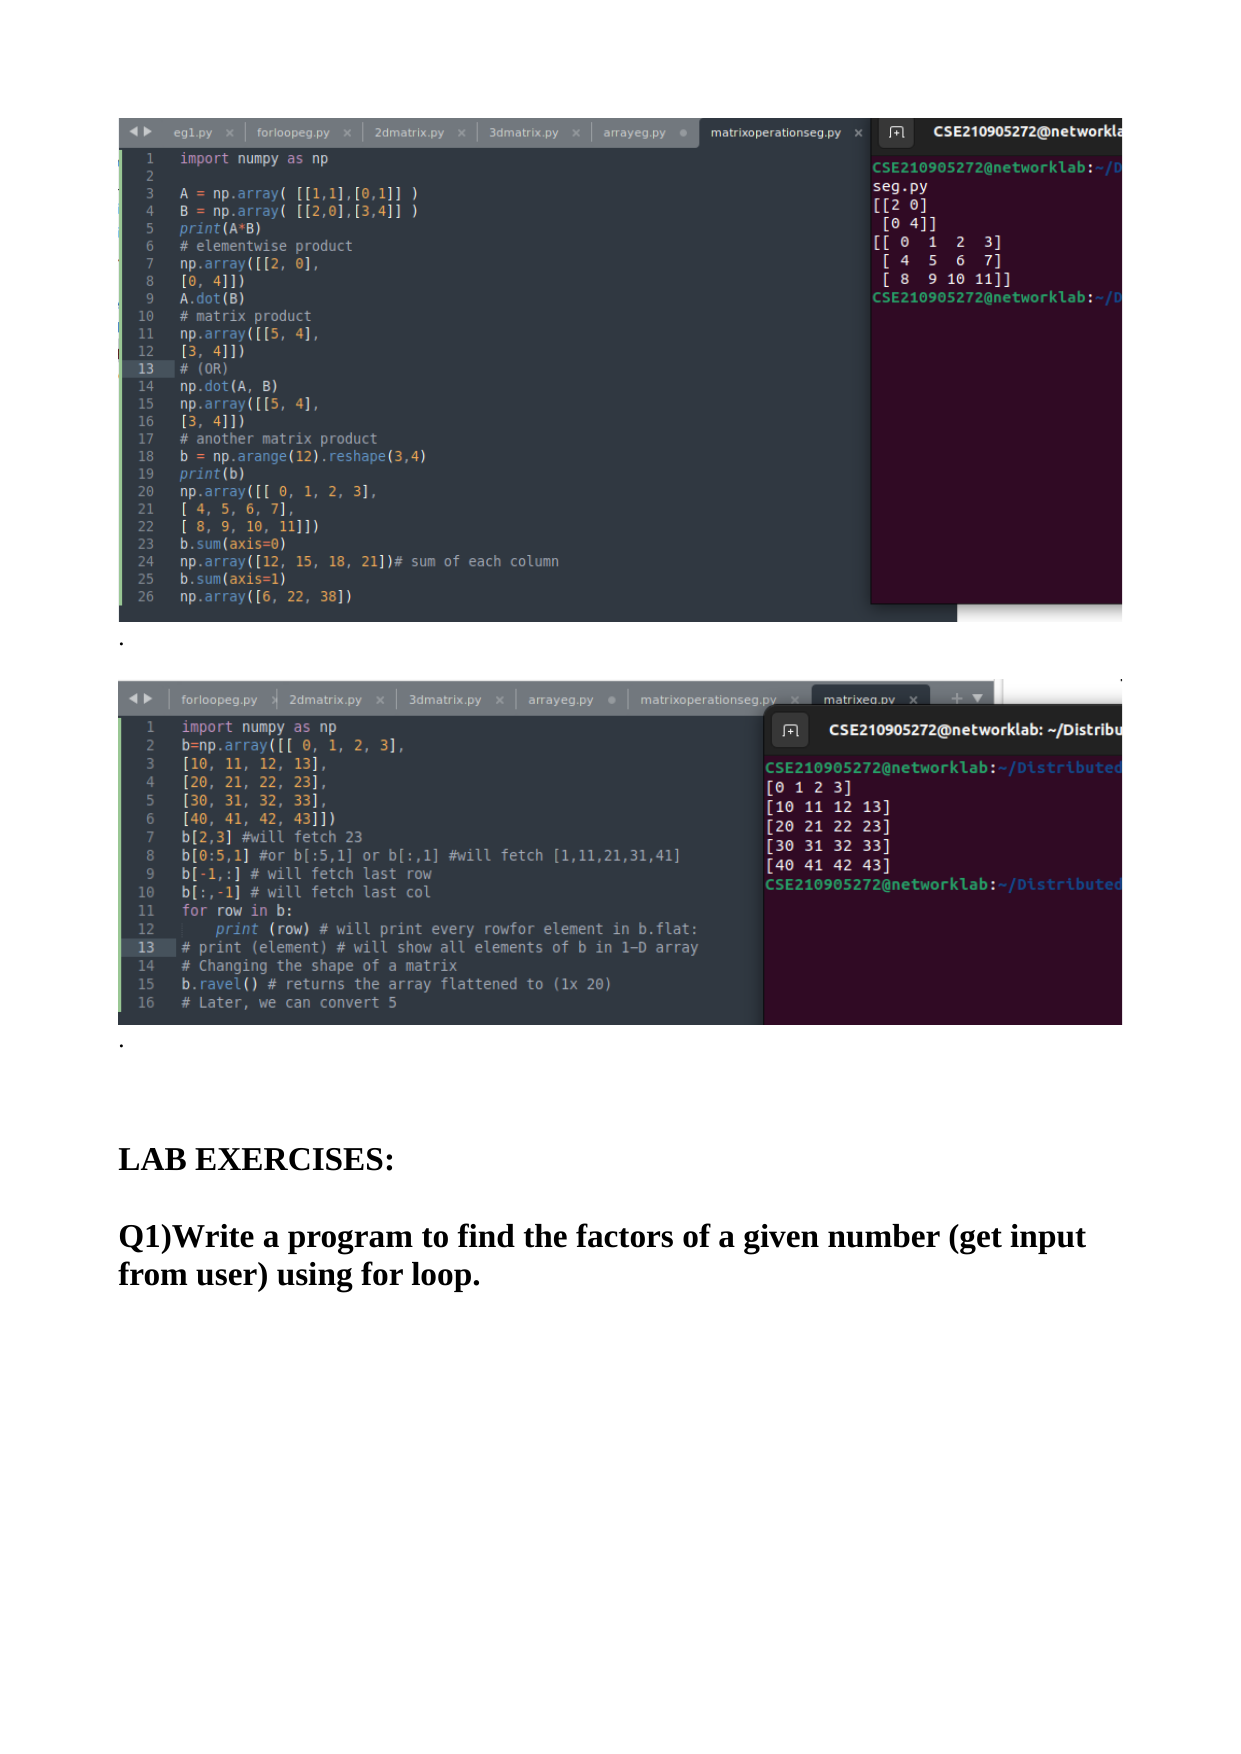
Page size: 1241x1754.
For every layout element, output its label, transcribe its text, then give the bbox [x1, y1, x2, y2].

text LAB EXERCISES: [118, 1139, 1122, 1178]
picture [118, 118, 1123, 622]
picture [118, 679, 1123, 1025]
text . [118, 1025, 1122, 1053]
text . [118, 622, 1122, 650]
text Q1)Write a program to find the factors of a given number (get input from user) using for loop. [118, 1216, 1122, 1293]
